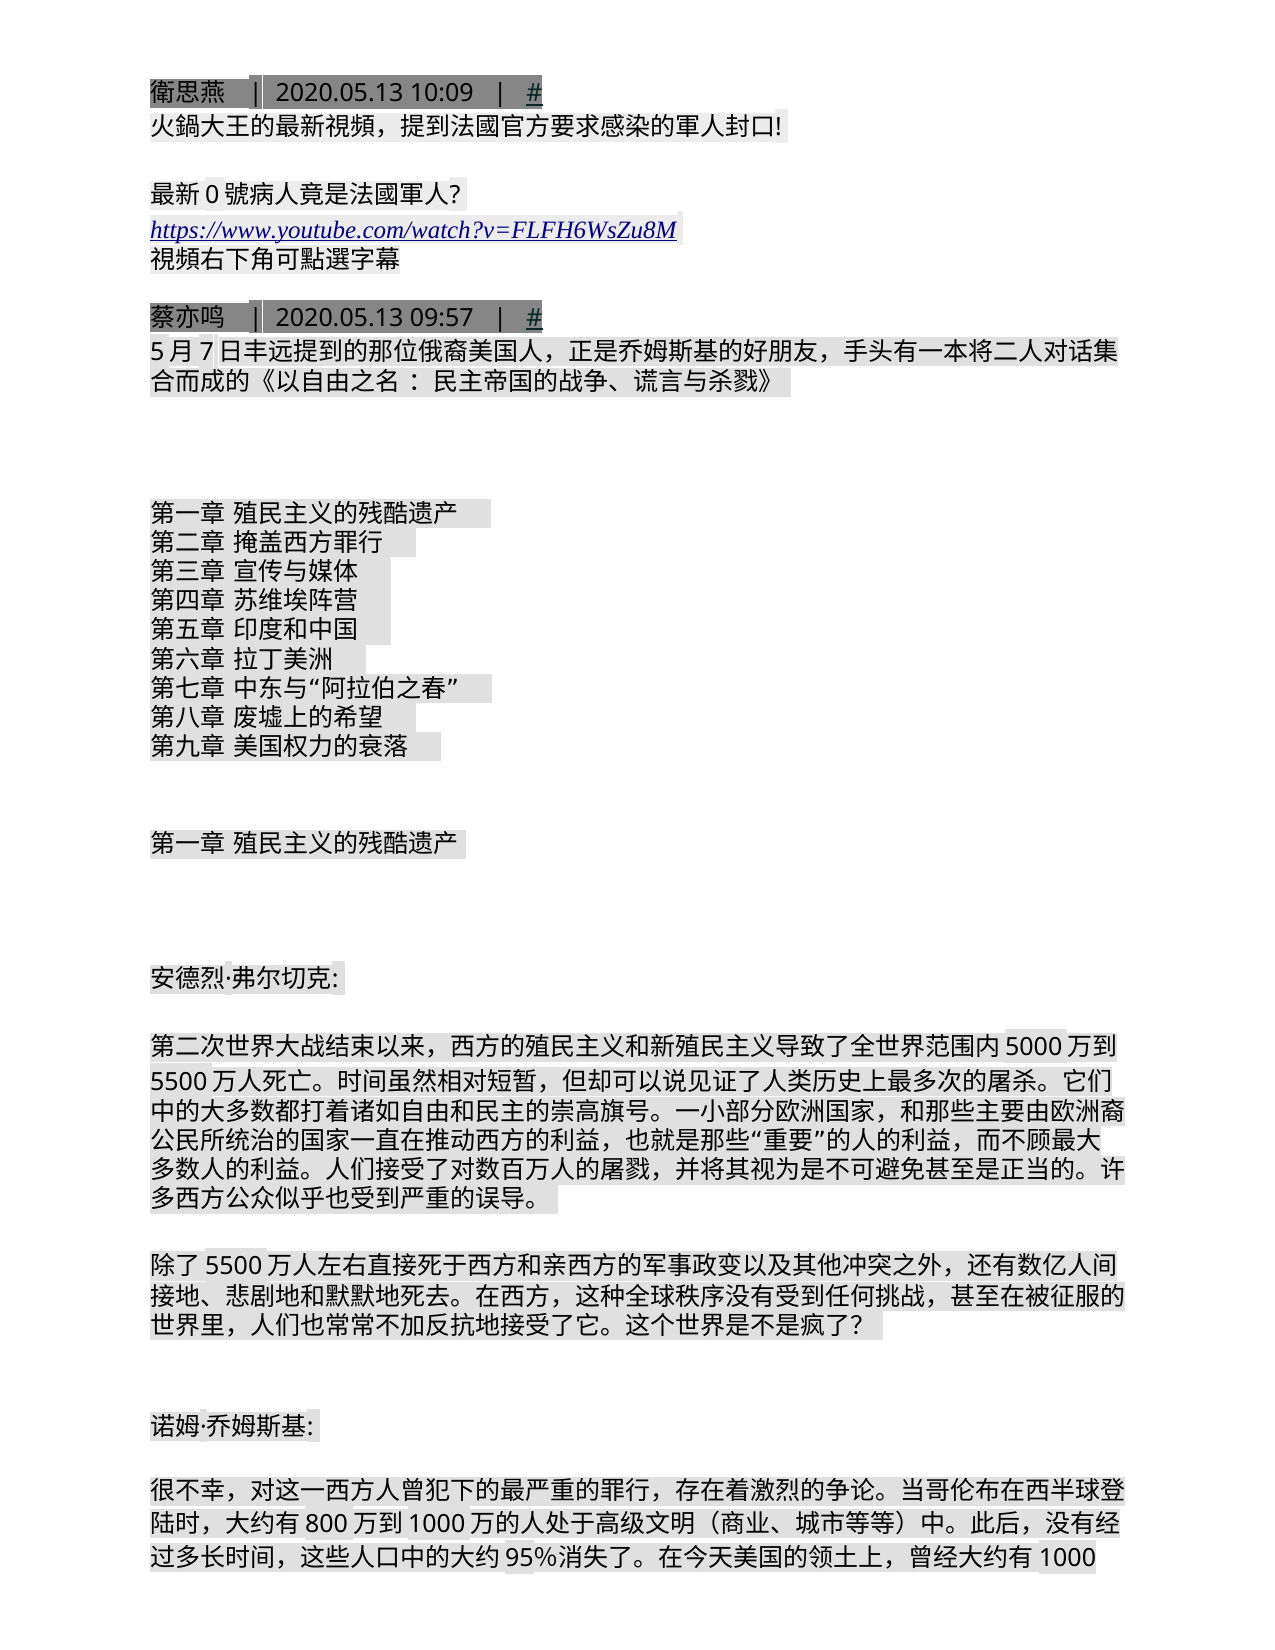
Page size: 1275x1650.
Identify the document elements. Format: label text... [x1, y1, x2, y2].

text 5月7日丰远提到的那位俄裔美国人，正是乔姆斯基的好朋友，手头有一本将二人对话集合而成的《以自由之名 ：民主帝国的战争、谎言与杀戮》 第一章 殖民主义的残酷遗产 第二章 掩盖西方罪行 第三章 宣传与媒体 第四章 苏维埃阵营 第五章 印度和中国 第六章 拉丁美洲 第七章 中东与“阿拉伯之春” 第八章 废墟上的希望 第九章 美国权力的衰落 第一章 殖民主义的残酷遗产 安德烈·弗尔切克: 第二次世界大战结束以来，西方的殖民主义和新殖民主义导致了全世界范围内5000万到5500万人死亡。时间虽然相对短暂，但却可以说见证了人类历史上最多次的屠杀。它们中的大多数都打着诸如自由和民主的崇高旗号。一小部分欧洲国家，和那些主要由欧洲裔公民所统治的国家一直在推动西方的利益，也就是那些“重要”的人的利益，而不顾最大多数人的利益。人们接受了对数百万人的屠戮，并将其视为是不可避免甚至是正当的。许多西方公众似乎也受到严重的误导。 除了5500万人左右直接死于西方和亲西方的军事政变以及其他冲突之外，还有数亿人间接地、悲剧地和默默地死去。在西方，这种全球秩序没有受到任何挑战，甚至在被征服的世界里，人们也常常不加反抗地接受了它。这个世界是不是疯了？ 诺姆·乔姆斯基: 很不幸，对这一西方人曾犯下的最严重的罪行，存在着激烈的争论。当哥伦布在西半球登陆时，大约有800万到1000万的人处于高级文明（商业、城市等等）中。此后，没有经过多长时间，这些人口中的大约95％消失了。在今天美国的领土上，曾经大约有1000万左右的美洲原住民，但是根据人口统计，到1900年时，这个国家中原住民的数量只有20万。但所有这一切都遭到否认。在英裔美国人中的主要的知识分子和左翼自由派的报刊中，这一切都被轻描淡写地否认了…被一笔带过或是不加评论。 根据医学杂志《柳叶刀》的说法，每年有600万儿童由于缺乏基本的医疗手段而死亡，而提供这些几乎不需要什么成本。下面是一个我们再熟悉不过的数字。仅在南部非洲，营养不良和一些很容易治疗的疾病每天都要杀死8000名儿童—这是卢旺达大屠杀中平均每天死亡的人数。这些问题都是很容易就能解决的。我们正在走向可能是事实上的终极的种族灭绝一—对环境的破坏。这个问题不但几乎没有得到处理，而且事实上，美国正在朝着相反方向走。在今天的美国有一种乐观的氛围:认为由于有复杂精密的化石燃料提炼技术，所以我们可能还能保持一百年的能源自给，这也会让美国霸权继续保持一个世纪，我们会成为世界的沙特阿拉伯，等等。奥巴马总统在2012年的国情咨文中热情洋溢地提到了这一点。你能从国家媒体、商业媒体等激情四溢的文章中读到这些内容。其中，对于环境变化对当地的影响也有一些评论，比如说，会破坏水源，会摧垮生态系统，等等。但对于如果我们继续这样做，一百年后这个世界将会变成什么样子这个问题，则几乎没有涉及。这个问题他们没有讨论。现在存在着一些非常根本的问题。这些是市场导向型社会中的某种固有的问题。在这种社会里，你不会去考虑我们称之为外部性的东西，也就是那些没有进入到任何特定交易当中的、但会对他者产生影响的东西。 安德烈·弗尔切克: 我正在目睹大洋洲（南太平洋）几个国家的消失。我在若干年的时间里以萨摩亚（Samoa）为基地，朝着四周旅行，穿越这个区域。一些国家，像图瓦卢（Tuvalu）基里巴斯（Kiribati），包括马绍尔群岛（Marshall Islands），都已经在考虑大规模地撤离自己的公民。在大洋洲，已经有若干岛屿和环礁正在变得无法居住。同样的情况也发生在马尔代夫和其他地方。基里巴斯可能会成为第一个消失的国家。大众传媒的说法是，这些国家正在下沉。事实上它们根本没有在下沉，而是潮汐没过环礁，破坏了所有植被，污染了水源（如果有的话）。这使得这些岛屿变得不再适宜居住，或者使它们从水到食物几乎所有物品都过于依赖进口令人惊讶的是，当我在图瓦卢工作的时候，我竟然没有见到外国媒体。只有一个日本的摄制组在富纳富提环礁（Funafuti Atoll）拍摄肥皂剧，做着些不相干的事情。我由此陷入思考:这可是受害最严重的一个国家，这是一个随着海平面上升，即将消失在地球表面的国家，竟然没有任何媒体对此进行报道！ 诺姆·乔姆斯基: 乔治·奥威尔有一个术语，叫作“非人”。世界被划分成像我们这样的人，以及其他无足轻重的“非人”。奥威尔讨论的是一个未来的极权社会，但它却很符合我们今天的情况。马克·柯蒂斯（Mark Curtis）在他对“二战”后英帝国的掠夺行为所做的研究中使用了“非人”这一术语。对于发生在他们身上的事，我们并不关心。 所谓的英语圈（英国的分支—美国、加拿大、澳大利亚）世界中的原住人口，他们遭受的待遇也与之类似。这些都不是寻常的帝国主义社会，他们并不仅仅只是统治原住民，他们还要消灭原住民。他们夺走原住民的土地和定居点，在大多数情况下还将其几乎消灭殆尽。我们没有考虑到原住民。我们不去追问过去在他们身上发生了什么。事实上，我们对这些予以了否认。 安德烈·弗尔切克: 用历史的眼光看，几乎所有欧洲的殖民地都是如此，世界上所有被欧洲殖民帝国所控制的地方都是如此。最早的集中营并不是由纳粹德国而是由英帝国在肯尼亚和南非建造的。当然，德国人对欧洲犹太人和罗姆人（Roma）的大屠杀并非德国人实施的第一次大屠杀；他们参与了南美洲南部以及事实上全世界范围内的恐怖屠杀。德国已经将纳米比亚的赫雷罗（Herero）部落中的大多数人消灭。这个话题在德国和欧洲的其他地方都没有得到讨论。这些是没有理由和逻辑的杀戮。唯一的解释是，德国人就是纯粹厌恶当地人。 但是，你去听一听那么多的欧洲人在“二战”之后表达出来的那种悲恸。他们认为:那个理性、哲思和本质里平和的德国怎么突然变成了杀人狂？就是因为它在“一战”后遭受了经济上的羞辱！哪有人会预料到这样一个友善的民族会变得如此暴力。好吧，如果一个人不把赫雷罗部落、萨摩亚人或者马普切印第安人（Mapuche Indians）视作人类，如果他忘记了德国人在非洲其他地方的殖民历史，那么他确实不会预料到这种结果。 诺姆·乔姆斯基: 即便罗姆人在大屠杀这件事上遭受了和犹太人近乎相同的对待，但这件事也还没有真正被提及，今天对罗姆人的迫害也尚未被广泛认知。举例来说，2010年，法国政府决定将法国国内的罗姆人居民驱逐至罗马尼亚境内，而在那里，罗姆人的生活是悲惨和可怕的。你能够想象法国人将大屠杀中的犹太幸存者驱逐到那些他们仍遭受虐待和恐吓的地方吗？整个国家都会因此愤怒得炸了锅的。这个问题也被不置一词地带过了！ 安德烈·弗尔切克: 现代捷克共和国修建起围墙，来隔离罗姆人。事实上，他们就是在城市中建造隔离区，时间距今也不到20年。这令人回想起20世纪三四十年代捷克人与纳粹合作围捕罗姆人的可怕历史。当然，到20世纪90年代，捷克人已经成为西方最可靠的盟友，西方的大众传媒也因此将其视作一个不受批评的民族。相比穆加贝（Mugabe）对津巴布韦的白人农民所做的一切，捷克共和国对罗姆人的所作所为要残忍得多了。 让我们回到欧洲殖民主义上来。我感觉殖民主义并没有随着第二次世界大战的结束而消失，没有在20世纪50年代或60年代结束。我在这个世界上所谓的边缘部分走得越多，就越感受到殖民主义已经通过更有效的宣传和对当地人更全面的认识得到了强化。这其实是件很可怕的事情。因为在过去，总是存在一个敌人，一个你能看得见、摸得着的坏蛋。你可以很简单地以殖民军队或一些殖民机构的形式来定义敌人是谁。殖民主义在继续，但对当地人来说，要清楚地说明白到底是怎么回事以及他们的敌人究竟是谁，却好像越来越困难了。 诺姆·乔姆斯基: 在过去的几年间，在东刚果（Eastern Congo）发生了一些世界上最为严重的暴行。300万至400万人被杀害。你能说清楚凶手是谁吗？他们是被民兵杀死的，但在这些民兵背后，是跨国集团和多个国家的政府，而他们是隐身的。 安德烈·弗尔切克: 我马上要完成一部纪录长片，名字叫作“卢旺达式开局”（ Rwanda Gambit）。我花了三年多的时间才完成这部纪录片。我们现在知道的数字比刚才提及的要大得多:600万到1000万人在刚果民主共和国被杀害。这一数字大概和比利时国王利奥波德二世（Leopold）在20世纪初杀害当地民众的数字相当。你说的没有错:尽管谋杀数百万无辜的人的凶手主要是卢旺达、乌干达政府及其代理人，但在他们背后，常常是西方的地缘政治和经济利益。 诺姆·乔姆斯基: 你没看到，跨国集团为了获得西方人用在手机上的钶钽铁矿和其他重要的矿产，利用民兵来屠杀当地人民。 这种方式是间接的。你所描述的许多暴行和罪行都具有这一特点。但也有一些是采用相当直接的方式，比如越南战争，这是第二次世界大战以来最严重的罪行。2011年是约翰·F·肯尼迪（ John Kennedy）发动越战50周年。通常，某一事件的50周年纪念应该是相当隆重的，尤其是当这一事件的规模很大时。但在越战爆发50周年-之际，却没有一星半点的纪念活动。1961年月，肯尼迪派出美国空军开始轰炸南越。他授权使用凝固汽油弹和化学武器摧毁作物和地表植被；也是他，启动了一项计划，最终将数百万人驱赶到了所谓的“战略村”，而它们实际上就是集中营或城市贫民窟。 化学战的后遗症至今没有消散。你也许已经看到过，我们在西贡的医院仍可以看到许多畸形的胎儿；直接渗透到南越土地上的化学毒素，导致这些儿童天生伴随可怕的畸形和异常。但时至今日，即便经历了好几代人，这一问题仍没有得到人们的关注。这个问题在老挝和柬埔寨也没有得到解决。对于波尔布特（Pol Pot）在柬埔寨的恐怖统治，人们已经谈论得很多了，但对于它何以会发生，却几乎无人问津。20世纪70年代早期，美国空军对柬埔寨的农村地区实施了轰炸，其规模与“二战”中盟军空军力量在太平洋战场所进行的轰炸相当。在当时，他们遵照亨利·基辛格（Henry Kissinger）针对柬埔寨实施大规模轰炸的指示:“要动用所有空中力量，任何一个移动目标都不放过。”我的意思是，这就是号召进行你之前所暗示的种族屠杀。我们很难从档案中找到任何类似的记录，只有《纽约时报》对此事有一句话的提及，但之后，类似报道就停止了。除了在学术杂志和一些小圈子以外，对轰炸的规模还从未有过报道。但这可是针对数百万人的杀戮，它毁灭了4个国家，它们从那之后起就没能再恢复元气。当地人民虽然知道，但也无能为力。 安德烈·弗尔切克: 我曾在越南的河内待了一些年，对所谓的“秘密战争”［the Secret War，指美国空军及其盟友对老挝的石缸平原（ Plain of Jars）实施的地毯式轰炸］进行了报道。关于柬埔寨，我也写了很多东西。结论令人感到震惊:和许多其他遭受西方破坏和蹂躏的地区一样，西方的大众传媒机构在这里也实施了一场坚决的假新闻战。波尔布特统治下的柬埔寨被描绘成是共产主义犯下的不可饶恕的罪行的最可怕的例子之一。但是，西方针对东南亚人所实施的种族灭绝这一真实的历史，他们却不置一词甚至干脆完全忽略。美国使用B52轰炸机对老挝和柬埔寨的农村地区实施轰炸的目的，是防止老挝和柬埔寨加入到越南解放战争中来。数百万人遭到无情的谋害。甚至到了今天，还有牛因为在咀嚼小石子的时候不时地咬到散落各地的所谓的“炸弹宝宝”而被炸飞脑袋。至于当地人民尤其是女性和儿童的遭遇，你当然就不难想象了。 五六年前，我和排雷咨询小组（Mines Advisory Group，MAG）有过密切合作。这是一家总部位于英国的大型排雷机构。他们向我抱怨，在印度支那地区的战争中为美军生产和提供致命战争设备的一些公司（其中就包括今天美国的一家著名的家用消费品生产公司），至今仍拒绝提供有关那些武器的技术数据，这使得他们的工作开展起来极为困难。因为他们需要知道如何拆解这些装置以及这些装置要多久以后才会失效。这种恶意以及这种制度化了的同情缺失导致他们互相之间完全缺乏合作，数百甚至数千的当地人（主要是女性和儿童）会因此死亡。柬埔寨的问题始于美国在首都金边扶植起来的非法的和腐败的政府。我发现我们对红色高棉和所谓的共产主义的暴行的讨论非常值得商榷，甚至非常可笑。由于没有接受过教育以及与世界其他地方的隔阂，大多数柬埔寨人在波尔布特从法国（正是在当地的咖啡馆里，波尔布特变成了一个激进分子）回到柬埔寨之前对共产主义一无所知。我在柬埔寨听到的消息是，红色高棉时期的暴行，主要是由对城市精英心存不满的农民所实施的。 事实上，在轰炸期间，金边对美国是俯首帖耳的，农村地区的人开始痛恨那些城市居民，将其视作通敌分子，而自己则是事实上的受害者。这与共产主义的意识形态几乎毫无关系。而且毫无疑问，美国对柬埔寨农村地区的轰炸造成的死亡数，要大于红色高棉的行动所造成的死亡数。 然后，当这一切都结束，越南解放柬埔寨并将红色高棉从权力神坛上踹下来的时候，美国驻联合国大使却“要求合法政府（也就是红色高棉）回来”。美国作战的对象是作为苏联盟友的越南，而不是一些稀奇古怪的自我标榜的毛主义政权。 但是，西方炮制虚假信息的行动是千真万确的:他们指控共产主义的意识形态，并将其与波尔布特的暴行联系起来。在我发自柬埔寨的报道的其中一篇里，我断言:即使波尔布特及其朋党以一个南美足球俱乐部或者什么慢跑鞋的名义鼓动农村居民去杀城市居民，西方也可以提出相同的指控。 诺姆·乔姆斯基: 学者已经指出，在柬埔寨的整个历史中被研究最多的，就是红色高棉统治的三年。我们对这三年的认知比对这个国家其余全部历史的认知都要多。但在几年前，我们对这段时期也几乎一无所知。我们只知道红色高棉在1970年还是一个很边缘化的团体，但它却动员起一支由愤怒的农民所组成的庞大军队。这些农民当然是与那些被他们视作罪犯的城市精英作对的。 他们没有看到，城市精英的背后是华盛顿这只手。这和东刚果以及钶钽铁矿的例子有点类似，你看不见杀你的是谁。我想这种事情在西方也很明显。我就举一个例子——虽然在规模上与前面那些差得多了，但这也是个严重事件。在威斯康辛州，共和党籍的州长下令取消了工会的集体谈判权。由此引发了大规模的抗议活动，抗议者要求重新选举州长并进行罢免投票。但共和党在投票中又获胜了。背后的原因很有趣。共和党一方开展了非常有效的宣传活动，他们使那些不幸的民众相信:造成他们不幸的根源就是他们的邻人，不是作为摧毁了我们经济的真正罪犯的银行—他们离我们太遥远了。你能看到的是身边境况比你好的人。比如说，你的邻人可能是一个消防员他有养老金，而你没有，所以你应该迁怒于他，而不是那些真正搞垮了经济的人，因为他们在别的地方呢；他们常常是在纽约的摩天大楼里边。当时的宣传活动规模庞大，其背后又有巨大的资金支持。纳粹将犹太人当作替罪羊，他们宣传说:“犹太人应该对你们遭受的饥饿和萧条负责。” 安德烈·弗尔切克: 没错，发生在东南亚的事情和发生在卢旺达、乌干达以及刚果民主共和国的事情非常相似。我们看到的是民兵的残杀行为和数百万人的死去。当地人则常常被描述成野蛮人，几乎与动物无异。而西方的政府和企业则远远地置身事外，几乎对此不承担任何责任。在欧洲和美国，人们对这些事件知之甚少。而欧洲又是一个以受教育程度高和见多识广自居的大洲。大多数非洲人知道的事情，为涉事其中的公司工作的欧洲人却几乎一无所知。或许是他们选择了一无所知吧。 任何事情都是互相关联的。在西方人眼里，罗伯特·穆加贝大约是在参与阻止卢旺达军队第二次推翻刚果民主共和国的企图时变得“邪恶”起来的；而刚果民主共和国在现实中正是西方的代理人。在东非有种讽刺的说法，说南苏丹是西方给乌干达总统约韦里·穆塞韦尼的奖赏，表彰他在这一地区代表西方所做的“出色的工作”。 在刚果发生的是难以想象的灾难和一场超级种族灭绝。它可以轻而易举地赶上一个世纪前利奥波德二世在刚果的暴行了。 我不得不再次重复暴行导致的死亡数字，因为它们实在太可怕、太难以想象了。当我去年在华盛顿进行拍摄的时候，刚果民主共和国的一位总统候选人本·卡拉拉（ Ben Kalala）告诉我，死亡人数是600到800万。也有人说是1000万。他说:“你看，在卢旺达大约80万人死亡。我为他们感到难过，因为他们也是人，但整个世界都在讨论1994年的这场种族大屠杀。要知道在我们刚果，有600到800万人被杀害。” 这件事就发生在几年前，它和利奥波德二世统治时期非常相像，在这一时期也有大约1000万人被害。如果你在橡胶种植园里表现得不好，他们就会砍掉你的双手，也有人在自己的农舍里被活活烧死。这警告我们:西方的立宪君主制国家和多党制“民主国家”也是会做这种事的。当然，这不是发生在安特卫普（AntwerpBruges），而是在“黑暗的中心”，在调查的视野之外。所以，比利时人杀害的非洲人的数量比当时他们自己整个国家的人口都要多。 诺姆·乔姆斯基: 我曾经出于好奇翻阅了《大不列颠百科全书》最著名的那个版本。我把时间定位到1910年前后，然后查找利奥波德二世这个词条。这个词条当然是有的，但讲的是他做的那些好的事情，讲他如何建立这个国家，等等。在结尾处，它说了些诸如“他有时候会残忍地对待他的人民”的话——没错，比如谋害了1000万人。 安德烈·弗尔切克: 2011年，当我在布鲁塞尔（Brussels）的时候，无意中看到许许多多利奥波德二世的雕像。在比利时，他仍受到万众敬仰。所以尽管我们知道，即便以欧洲殖民主义的标准来衡量，利奥波德二世对刚果人的所作所为也是种族灭绝性质的，但是他仍被认为是比利时的民族英雄之一。 后来比利时政府将利奥波德二世的私人殖民地拿走并“国有化”。当然，这听上去像是一个笑话。在意识到1000万人被谋杀之后，比利时政府将这些殖民地从堕落的王室手中拿走并由自己来管理，而不是放任自流。我也确信，他们说服和再教育了许多刚果人民，使他们相信被殖民也没什么不好的。 诺姆·乔姆斯基: 被殖民者常常接纳了自己被压迫的历史，甚至以此为荣，这算是一个有趣的现象。有一次在加尔各答（Kolkata），我参观了维多利亚纪念馆。当你抵达那里时，看到的第一个东西就是毁灭了印度的人之一——罗伯特·克莱夫爵士（Sir Robert Clive）的雕像。我跟着向导参观了一间又一间的绘画陈列室，这些令人不忍卒观的丑陋的画作表现的是英国人殴打和羞辱印度人之类的主题。随后我来到维多利亚女王的茶室，修缮后的这间茶室真像国家圣祠一样。所有这一切都是印度遭受破坏的象征，又有谁知道有多少人在其中被杀害呢。 安德烈·弗尔切克: 那个地方我也去过几次。它很可笑，但也很说明问题。我从未在印度看到一家博物馆能像维多利亚纪念馆一样，吸引如此多的参观者。每天都有数千参观者涌入。而且纪念馆的维护工作做得很好。显然，英帝国完成了对数百万臣民的教导。比如在马来西亚，精英们仍在尽其所能表现出比英国本土的人更英国化。所有帝国统治时代以来的历史遗迹都被一丝不苟地保存下来。在婆罗洲的沙巴州，人们甚至把曾经属于殖民者的英式茶室和修复后的大楼变成博物馆。受过教育的马来西亚青年的终极目标，就是到英国的一些知名大学求学，以求从本质上掩盖自己的马来西亚属性，并尽可能地向前殖民者靠拢。在肯尼亚，我们也能看到同样的趋势。那些代表他们的新殖民主义主子掠夺自己国家的当地精英，穿着打扮得就像几十年前的英国绅士一样。肯尼亚的法官穿着和他们的英国同事相同的袍子。此外，社会的高级阶层还模仿英国口音。 在东南亚，许多人相信，殖民统治者对他们的统治是公正的。举个例子，在印度尼西亚、马来西亚和新加坡之间有一个关于马来西亚为什么比印度尼西亚先进这么多的争论。真可悲。他们中的很多人认为，原因在于英帝国在马来西亚实行的良好统治；而事实上很多印度尼西亚人则在抱怨荷兰人作为殖民统治者不及英国人出色！ 甚至在秘鲁，一直到最近，你还能够看到同样的情形。利马（Lima）曾是西班牙总督的首府，也是西方实施反人类罪行的中心之一。在位于总统官邸前的武装广场（Plaza de Armas）上，曾经坐落着一尊弗朗西斯科·皮萨罗（Francisco Pizzarro）的巨大雕像。直到几年前，这座雕像才被撤走。当然，现在他们有了一个新的政府；他们将雕像移到了公园里。雕像依然矗立，只不过不是在武装广场上了而已。即使是在今天相对社会主义和左翼的体制之下，他们也不会拆除这尊雕像。整个拉丁美洲遍布着这些征服的象征，仿佛社会中的一部分人对殖民主义的鞭子还心存怀恋似的。 诺姆·乔姆斯基: 现在已经有一点反抗了。比如说，在1992年的多米尼加共和国，政府计划举行盛大的庆祝活动纪念哥伦布登陆，并为此矗立起一些巨大的纪念碑，但我想它们最后全都被民众给拆除了。 除了政治上和经济上的殖民化，还有知识和道德上的殖民化。后者有着很深的根源，例子也有很多。我们就以女性的地位为例。几千年来，女性接受了自己作为父亲和丈夫的财产是一种自然秩序的观念:在美国，这种情况直到几十年前才受到严肃的挑战。比如，直到1975年，女性在联邦审判中担任陪审团成员的法律权利仍无法得到保证。假如你问我的祖母她是否受到了压迫，她可能甚至都不理解这个词的意思！这就是当时女性的角色:女性是为他人服务的。而且它还内化为女性自己的一种观念。等级制度和压迫的主要成就，就是让“非人”也相信，这一切都是符合自然的。 欧洲人对殖民的历史有什么意识吗？ 安德烈·弗尔切克: 奇怪的是，他们对此几乎毫无意识，甚至在我的西班牙朋友中间也存在这种情况。要知道，这些人可是曾经在联合国和其他知名的国际组织中工作过的，他们是受教育程度相当高的一个群体。他们对自己的历史的认识是幼稚和无知的。我和我那些来自法国媒体和出版界的相对进步的朋友，还就法国的殖民主义问题发生过冲突。 他们（甚至是中左派）对戴高乐将军无限崇拜，他们相信，和其他殖民者不同，法国从来不是一个真正的坏的殖民者。说得好像非洲或印度支那或加勒比地区从来不存在一样。这就是他们对殖民历史的认知程度。你知道吗，法国人在一些地方曾试图把当地人口赶尽杀绝，比如在格林纳达岛（Grenada）。那些死里逃生的人为了不落入法国人之手，从悬崖跳下。在波利尼西亚的复活节岛（Easter Island，今天是智利的领土），法国人离实现百分百“成功率”就差了一点点。 同样，我也认为荷兰人对他们在印度尼西亚的殖民历史的观念是非常落伍、可怕和病态的。我在金边的一家酒吧里遇到一个刚从雅加达回来的人，他坐在那里，用手撑着脑袋，用醉醺醺的声音不断嘀咕着:“我们永远不该从那里撤离的。”我说的这个人可是一位欧盟官员！ 德国人对于自己在非洲的殖民历史的认知也几乎为零。在斯图加特和慕尼黑，除了雄伟的山丘和美丽的景色，我没有听到有谁谈论起纳米比亚。 在智利，右翼人士认为皮诺切特做了很多好事，也做了很多坏事。这跟你在英国听到的关于殖民主义的说法如出一辙。他们对于印巴分治当然不会有任何深切的懊悔、悲伤或者负罪感。印巴分治基本就是由英帝国一手策划的，它所导致的可能是现代历史上最严重的一轮大屠杀，可能也只有1965年西方支持下在印度尼西亚发生的政变和今天在刚果民主共和国发生的种族灭绝可以与之相提并论。人们对非洲和中东在历史上的遭遇知道的也并不多。 诺姆·乔姆斯基: 一群流亡的阿尔及利亚物理学家（其中一个就在麻省理工，所以我也得以认识他）一起对20世纪90年代发生在阿尔及利亚的暴行进行了细致的研究。他们的观点是，许多暴行被归咎于穆斯林，但暴行的实施者其实是以伊斯兰教为伪装的政府。他们梳理了一次次事件中的细节。一次标准的屠杀可能发生在一个贫穷地区，大约持续三天，其间没有人会来干涉，等到所有人都被杀死或者赶走以后，一个将军就会进入这个地区大捞一笔。像这样的例子还有很多。他们认为这些是由法国的情报部门策划的，并邀请我撰写导言。我调查了这个问题，并尽可能多地搜集了证据。证据相当充分，因此我也写了导言，语言虽然和缓，但读者可以读出其中的暗示。 这本书最后得以出版。没有法国出版社愿意与他们合作，所以他们只能在瑞士出版了这本书。他们曾尝试在巴黎召开一次新闻发布会，但发布会当天没有法国记者愿意前来参加。所以，这本书在法国最终不为人所知。我和一位在巴黎的美国图书馆工作的朋友聊起过这本书。他为图书馆购置了一本。他告诉我，这是这本书在法国的唯一复本。这本书讲述的是最近所发生的事件，讲述的是发生在20世纪90年代的阿尔及利亚的暴行，法国极有可能涉事其中。 安德烈·弗尔切克: 你说的这些很能说明问题。还有一个问题:美国的知识分子认为欧洲人知道的比欧洲以外的人要多认为他们有更强的问题意识。但我发现，可能只有在涉及与美国直接相关的问题的时候，才是这样。对其他的问题，欧洲人的无知是令人震惊的。从总体上而言，我发现，受过教育的亚洲人、拉美人和非洲人对当前发生的事情，比同样受过教育的欧洲人知道得要多。我也发现，西方人（特别是欧洲人）在总体上对于自己的特殊性抱着极端教条的观念甚至为之着迷。许多人接受了片面的教育，依赖自己的媒体而不参考其他的消息来源，因此他们认为自己是上帝的选民。回到你问我的有关欧洲的情况以及他们对于殖民主义了解多少的问题上来，我想他们对此接近一无所知。我想，缺乏对这个问题的认知和兴趣是非常可耻的，也很能说明一些问题。欧洲人要确保他们对自己所犯下的可怕罪行和他们所实施并仍参与其中的种族灭绝行为是无知的。对于他们的政府和公司在刚果民主共和国做什么、做过什么，他们知道多少？他们一无所知，而原因仅仅是他们选择了一无所知。去抱怨穷国的腐败政府滥用外国援助是种安全得多的方式。 诺姆·乔姆斯基: 那当你和他们谈论起这个话题的时候，他们的反应如何？ 安德烈·弗尔切克: 他们常常防备甚严，不管是在法国、德国、西班牙还是在英国（尽管英国比其他欧洲国家有更庞大的持批评立场的人群，这可能和英国正在成为一个真正的多元文化的社会有关）。在欧洲，这种无知不仅仅体现在对其殖民历史的认知上，甚至还体现在对欧洲大陆自己的历史的认知上。 诺姆·乔姆斯基: 我在西班牙有过一段有趣的经历。1990年，也就是佛朗哥去世15年之后，我在巴塞罗那做讲座。我提到了许多1936年到1937年发生在巴塞罗那的事件。但年轻一点的人对内战没有什么概念。只有那些和我相同年纪的人知道我说的是什么。之后不久我碰巧去了西班牙的奥维耶多（Oviedo），并在当地做了几场演讲。1934年，在奥维耶多曾发生过一次左派的起义，接着部队进驻并将其镇压。军队占领了市政厅，将起义者杀害。我是在市政厅做的演讲，心想他们应该知道在这里所发生的事情，但听众对此没有什么反应。只有和我一个年纪的人知道我在说什么。其余的人，他们什么都不知道。 安德烈·弗尔切克: 是的，这正是西班牙人如何对待佛朗哥时期的一种表现。在南美洲（智利、阿根廷、乌拉圭），人们对于过去的历史的态度更为开放；那里的人们很勇敢。 诺姆·乔姆斯基: 你说的没错。我曾经和我的女儿在墨西哥待过，她曾经居住在尼加拉瓜。当我正翻阅《每日新闻报》（ La Jornada）（在我看来这是一份相当不错的报纸）的时候，我读到一篇关于一部新近由知名出版社西班牙学园（Spanish Academy）以西班牙文出版的国家人物传记辞典的报道。其中当然有佛朗哥这一词条，他被描述成一位为国家做了很多好事的保守的民族主义者。与之相反，领导人民阵线反对佛郎哥的内格林（Negrin）则被描述为一个罪人。 下面对话的结尾，我希望这世界是第二种情况 安德烈·弗尔切克: 诺姆，我想就此结束我们的对谈。我们讨论了第二次世界大战后美国、欧洲及其盟友犯下的反人类罪行。我们生活在一个动荡不安的年代。刚果和巴布亚（ Papua）正在发生大规模的战争。像索马里、苏丹、乌干达、利比亚和阿富汗，整个国家都遭到蹂躏。像叙利亚和伊朗这些国家也可能成为下一个袭击的目标。西方经常制造冲突，迫使其他国家之间互相对抗。菲律宾的学者向我解释了西方是如何在有争议领土的问题上将菲律宾和该地区其他国家置于和中国对抗的位置上的。短兵相接的战斗已经逐步被致命的导弹、轰炸和最新的致命武器无人机所取代。无人机与恐怖主义没有什么区别，而且使用无人机作战也绝不会受到惩罚——侵略国无须让本国士兵冒生命的危险。这是种单方面的战争:对一方而言，这就是一次电视游戏，而对另一方而言，则意味着毁灭的村庄、死亡的人和残破的尸体。 西方似乎正试图强化自己对世界的控制。但其实挡道的并不多，只有一些坚定的国家和个人。但是，历史告诉我们，仅凭这些也可能足以制止这种恐怖，让人道主义占据上风。 诺姆·乔姆斯基: 现在齐头并进的有两种趋势。一个外部观察者会说，主要的趋势是人类的自我毁灭，就像在悬崖上奔跑一样。但另一个趋势则是反对力量的不断增强，在这方面人类已经获得了一些成功。这种改变甚至在过去的三十和四十年中就已经出现，而且都是一些重大的改变。问题是，这两个趋势中的哪一个会占据主导地位。 如果现实一点，你会看不到有什么希望，但我们只有两种选择:一种就是感叹“没有希望了，我们放弃吧”，然后认定最糟糕的事情将会发生。另一个是说“好吧，但我们还是希望让情况好起来，所以我们还会尝试”。如果第二种情况发生了，那一切就会好起来，如果第二种情况没有发生，我们就只能回到最糟糕的那个选项去。这是我们现在能够做出的选择。 [150, 333, 1125, 1574]
text 蔡亦鸣 | 2020.05.13 09:57 | # [150, 299, 1125, 333]
text 衛思燕 | 2020.05.13 10:09 | # [150, 75, 1125, 109]
text 火鍋大王的最新視頻，提到法國官方要求感染的軍人封口! 最新0號病人竟是法國軍人? https://www.youtube.com/watch?v=FLFH6WsZu8M 視頻右下角可點選字幕 [150, 109, 1125, 274]
